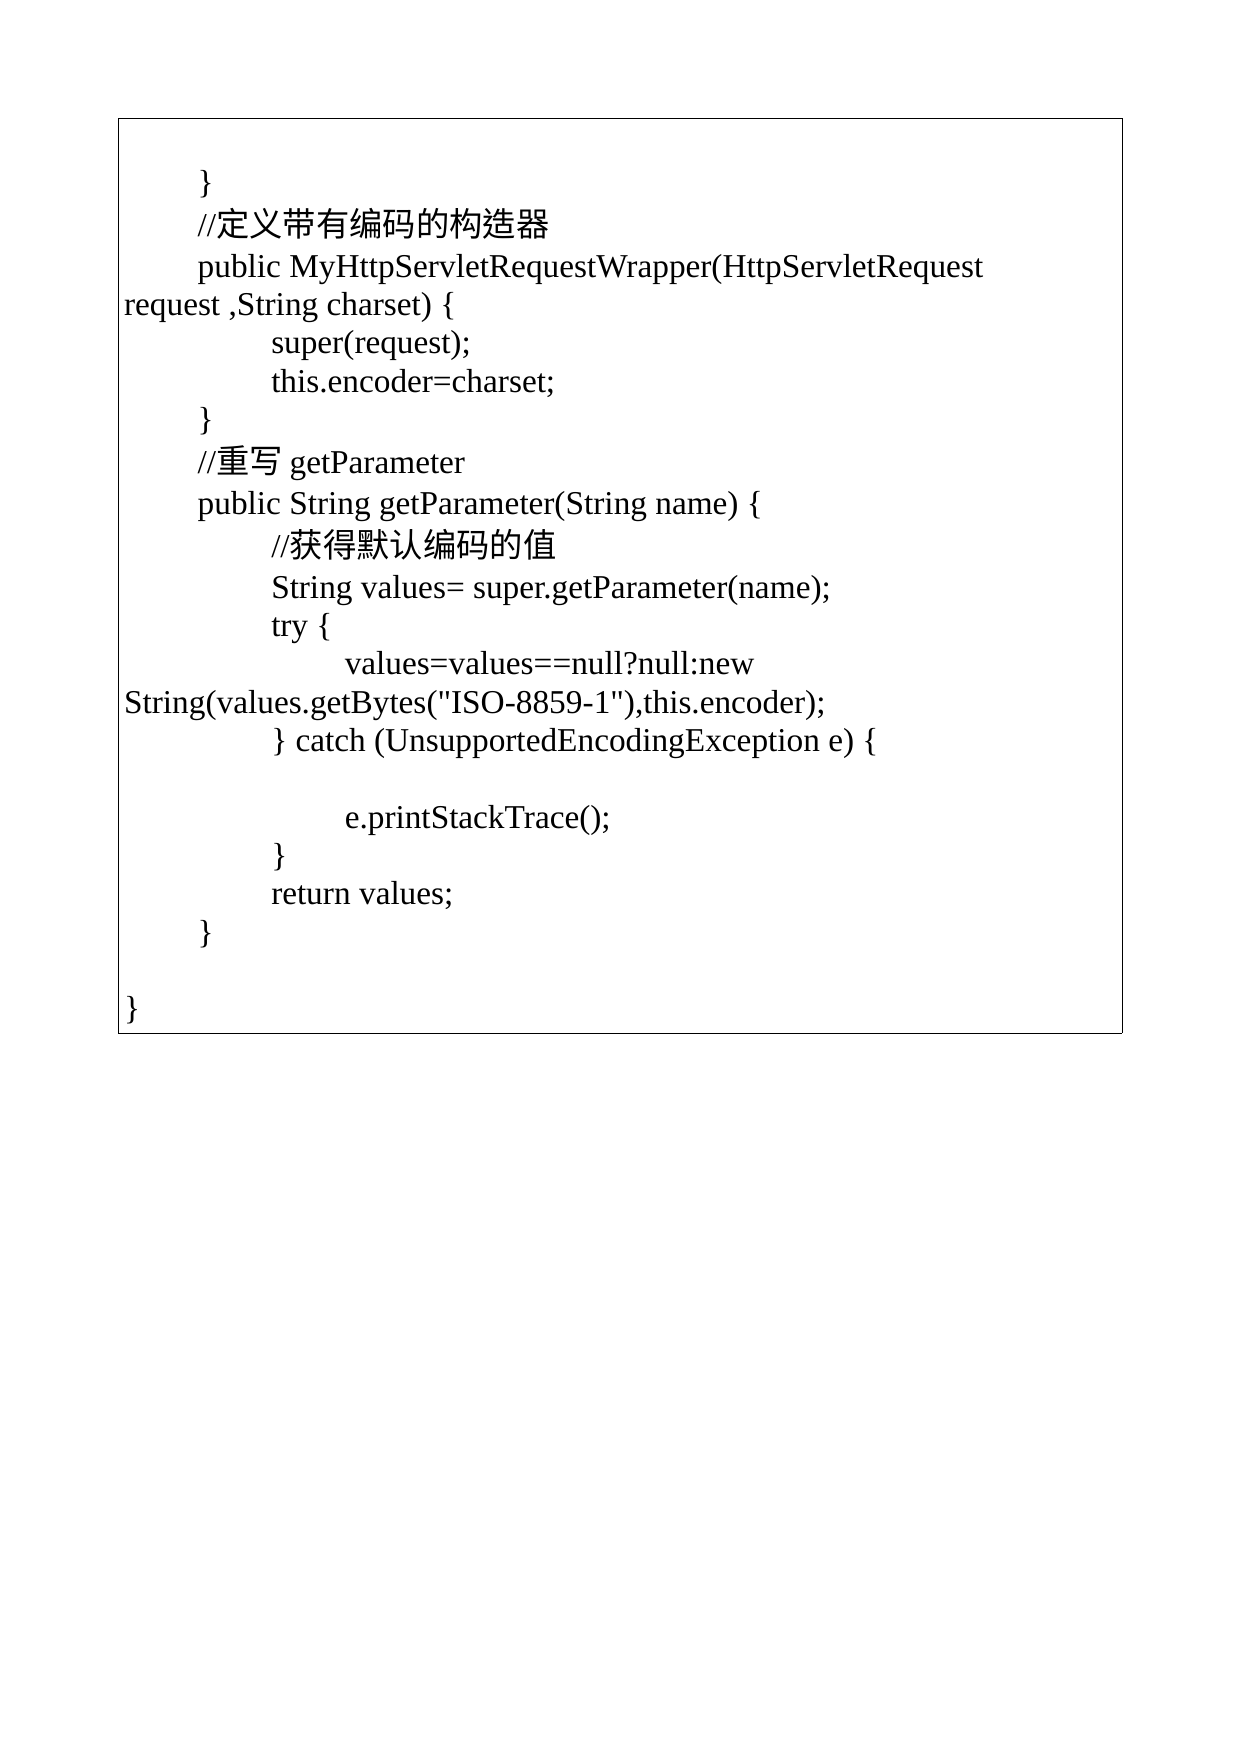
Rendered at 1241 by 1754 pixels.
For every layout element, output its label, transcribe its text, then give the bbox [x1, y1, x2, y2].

table_header } //定义带有编码的构造器 public MyHttpServletRequestWrapper(HttpServletRequest request ,String charset) { super(request); this.encoder=charset; } //重写getParameter public String getParameter(String name) { //获得默认编码的值 String values= super.getParameter(name); try { values=values==null?null:new String(values.getBytes("ISO-8859-1"),this.encoder); } catch (UnsupportedEncodingException e) { e.printStackTrace(); } return values; } } [119, 119, 1122, 1033]
